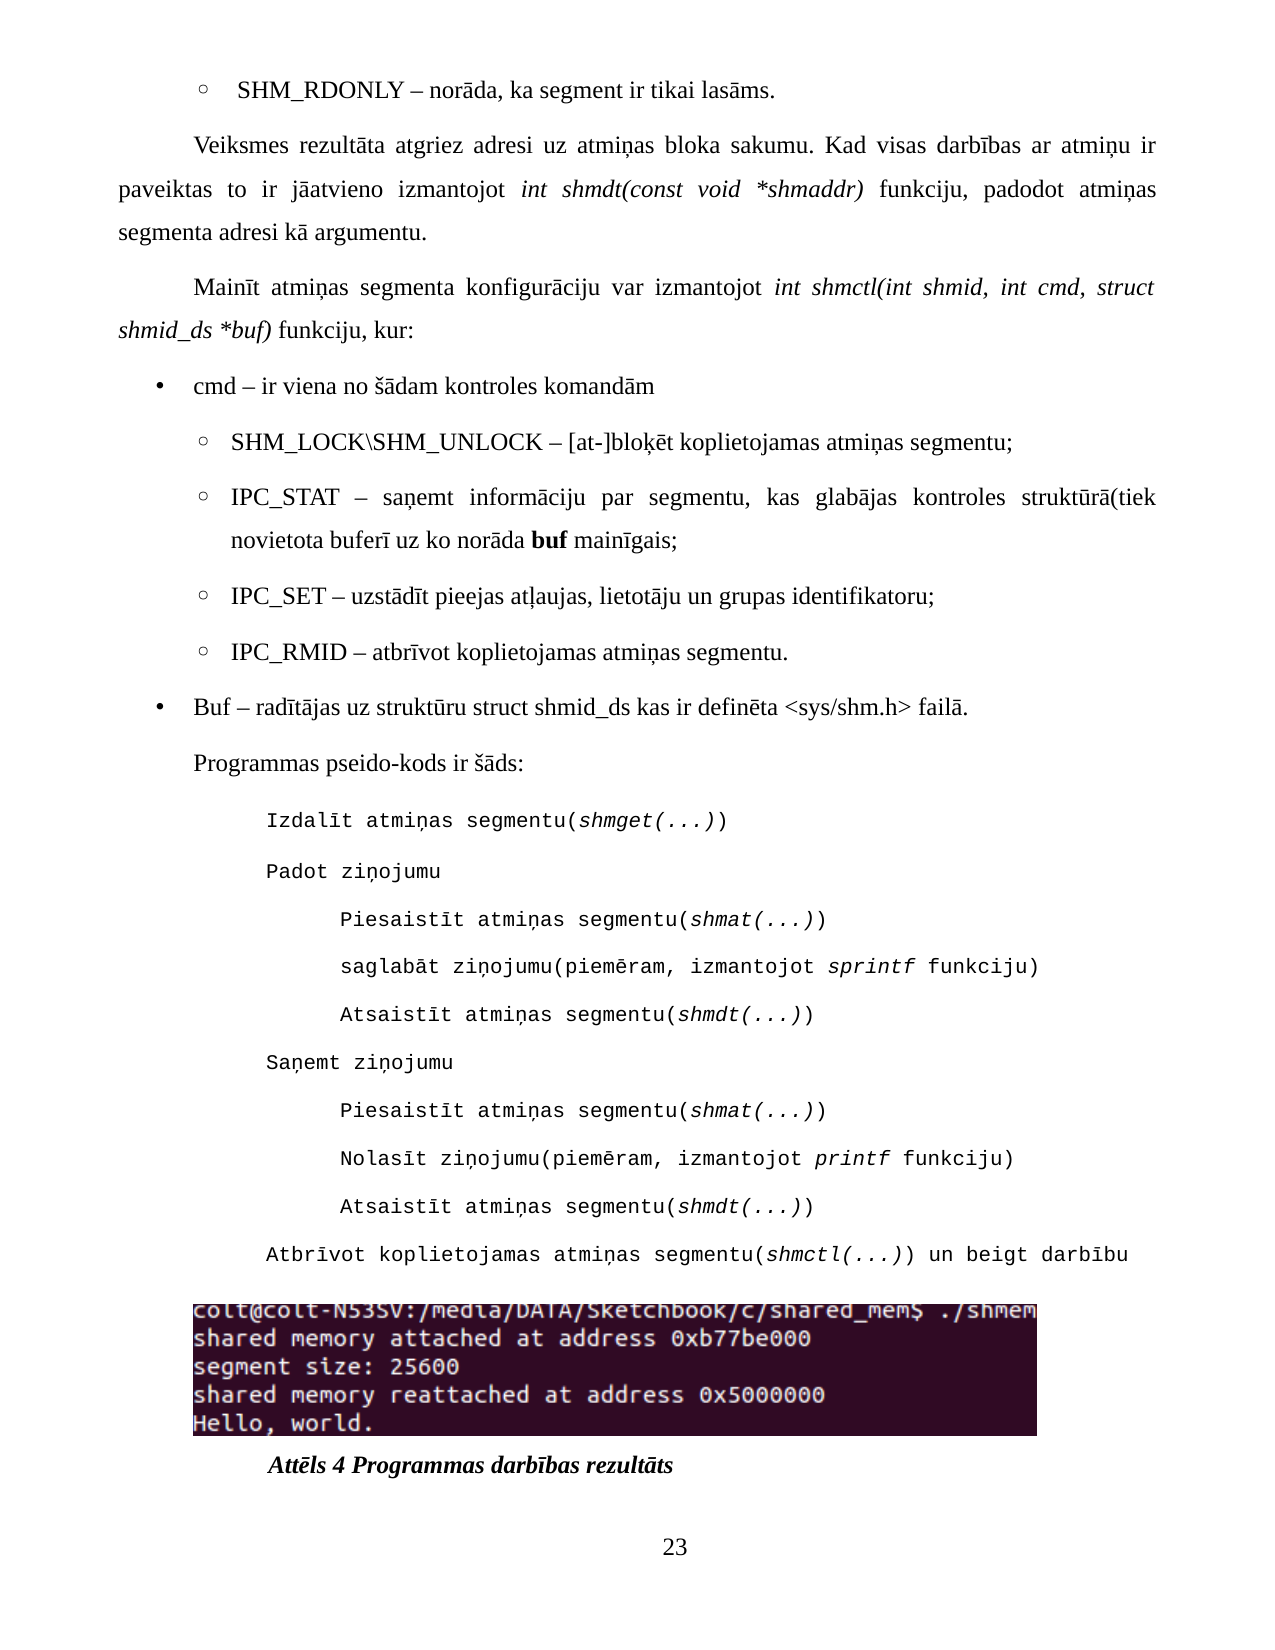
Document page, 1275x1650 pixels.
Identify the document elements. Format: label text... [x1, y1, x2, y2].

text Piesaistīt atmiņas segmentu(shmat(...)) [118, 1100, 1157, 1124]
picture [193, 1304, 1037, 1436]
list IPC_STAT – saņemt informāciju par segmentu, kas glabājas kontroles struktūrā(tiek novietota buferī uz ko norāda buf mainīgais; [193, 482, 1157, 554]
text Atsaistīt atmiņas segmentu(shmdt(...)) [118, 1004, 1157, 1028]
list SHM_LOCK\SHM_UNLOCK – [at-]bloķēt koplietojamas atmiņas segmentu; [193, 427, 1157, 456]
text Nolasīt ziņojumu(piemēram, izmantojot printf funkciju) [118, 1148, 1157, 1172]
text Atsaistīt atmiņas segmentu(shmdt(...)) [118, 1196, 1157, 1220]
text Atbrīvot koplietojamas atmiņas segmentu(shmctl(...)) un beigt darbību [118, 1244, 1157, 1268]
text Attēls 4 Programmas darbības rezultāts [193, 1436, 1037, 1479]
text saglabāt ziņojumu(piemēram, izmantojot sprintf funkciju) [118, 956, 1157, 980]
list IPC_SET – uzstādīt pieejas atļaujas, lietotāju un grupas identifikatoru; [193, 581, 1157, 610]
list SHM_RDONLY – norāda, ka segment ir tikai lasāms. [193, 75, 1157, 104]
text Izdalīt atmiņas segmentu(shmget(...)) [118, 804, 1157, 833]
text Padot ziņojumu [118, 861, 1157, 884]
list cmd – ir viena no šādam kontroles komandām [156, 371, 1157, 400]
text Programmas pseido-kods ir šāds: [118, 748, 1157, 777]
list IPC_RMID – atbrīvot koplietojamas atmiņas segmentu. [193, 637, 1157, 666]
text Saņemt ziņojumu [118, 1052, 1157, 1076]
text Veiksmes rezultāta atgriez adresi uz atmiņas bloka sakumu. Kad visas darbības ar atmiņu ir paveiktas to ir jāatvieno izmantojot int shmdt(const void *shmaddr) funkciju, padodot atmiņas segmenta adresi kā argumentu. [118, 131, 1157, 246]
text Mainīt atmiņas segmenta konfigurāciju var izmantojot int shmctl(int shmid, int cmd, struct shmid_ds *buf) funkciju, kur: [118, 272, 1157, 344]
text Piesaistīt atmiņas segmentu(shmat(...)) [118, 908, 1157, 932]
list Buf – radītājas uz struktūru struct shmid_ds kas ir definēta <sys/shm.h> failā. [156, 692, 1157, 721]
